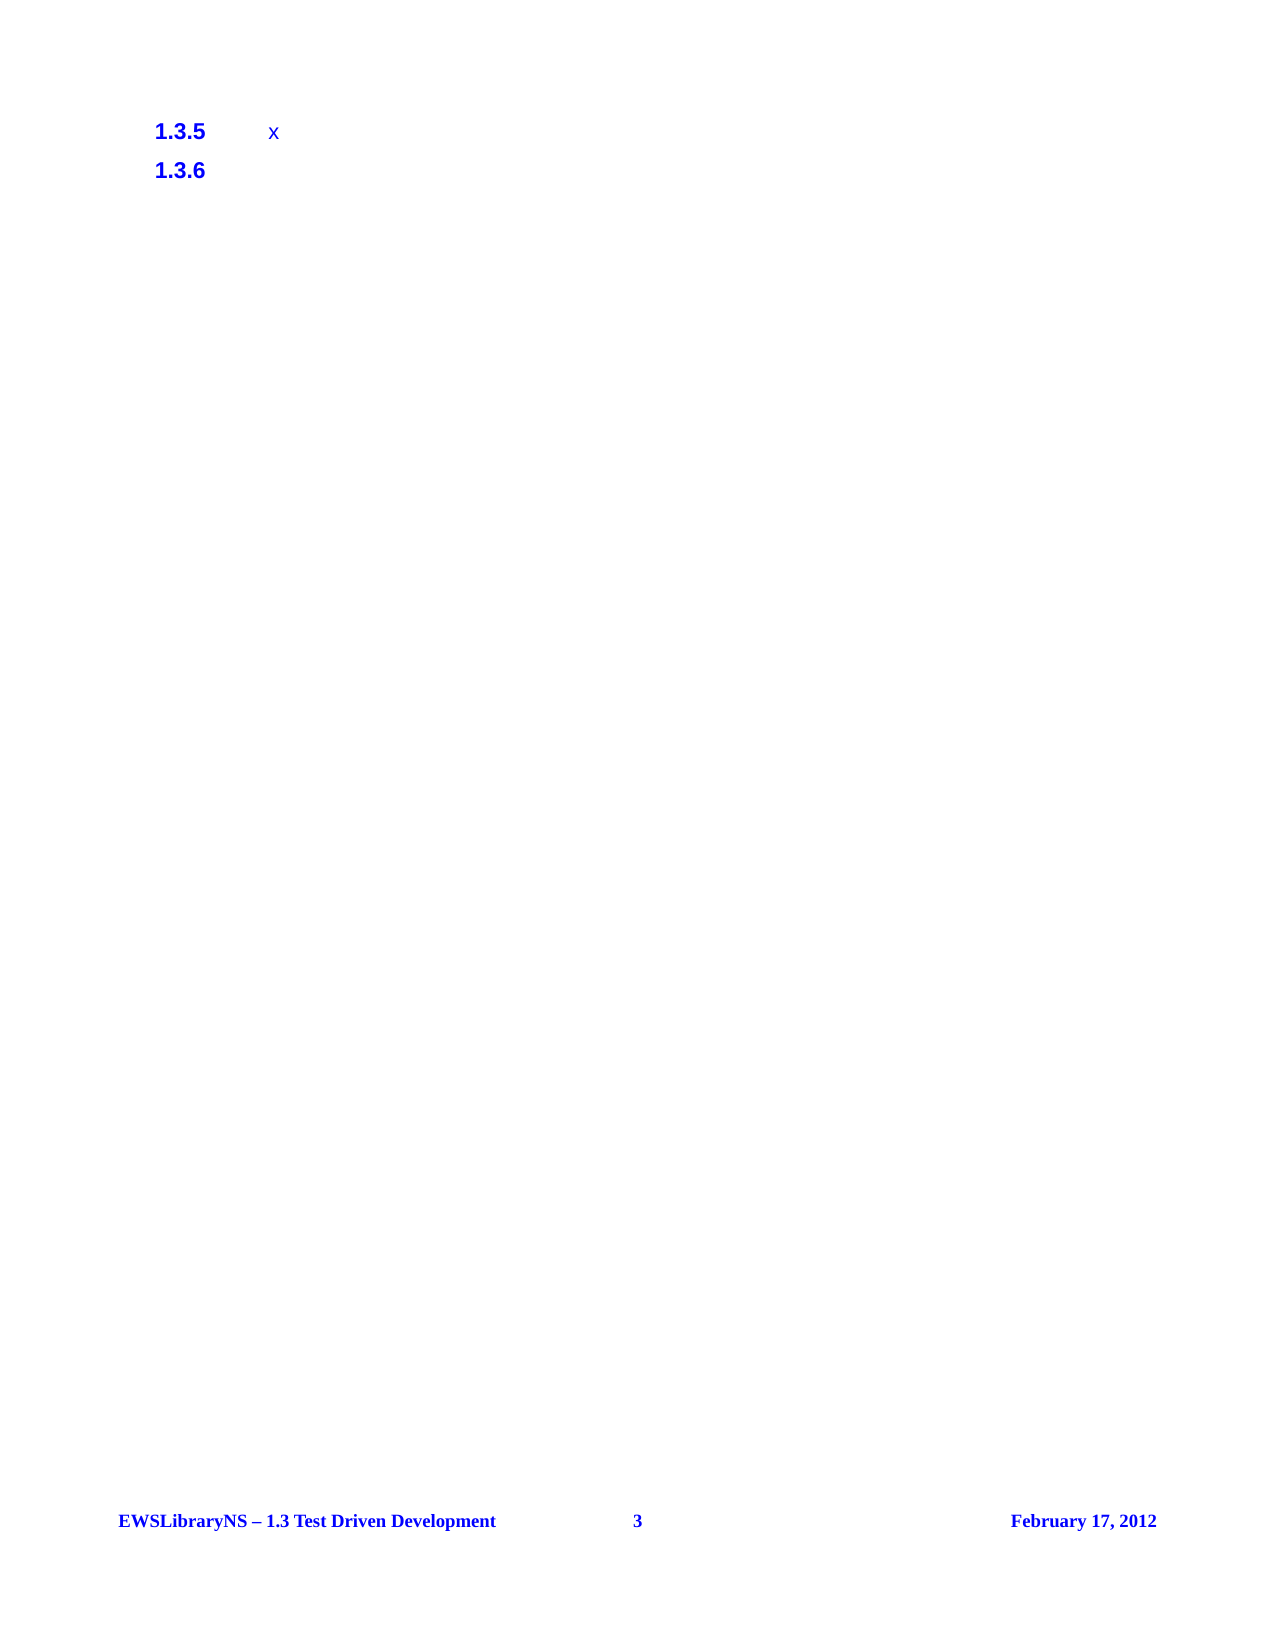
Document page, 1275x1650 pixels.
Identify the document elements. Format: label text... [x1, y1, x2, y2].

list x [154, 118, 1157, 144]
